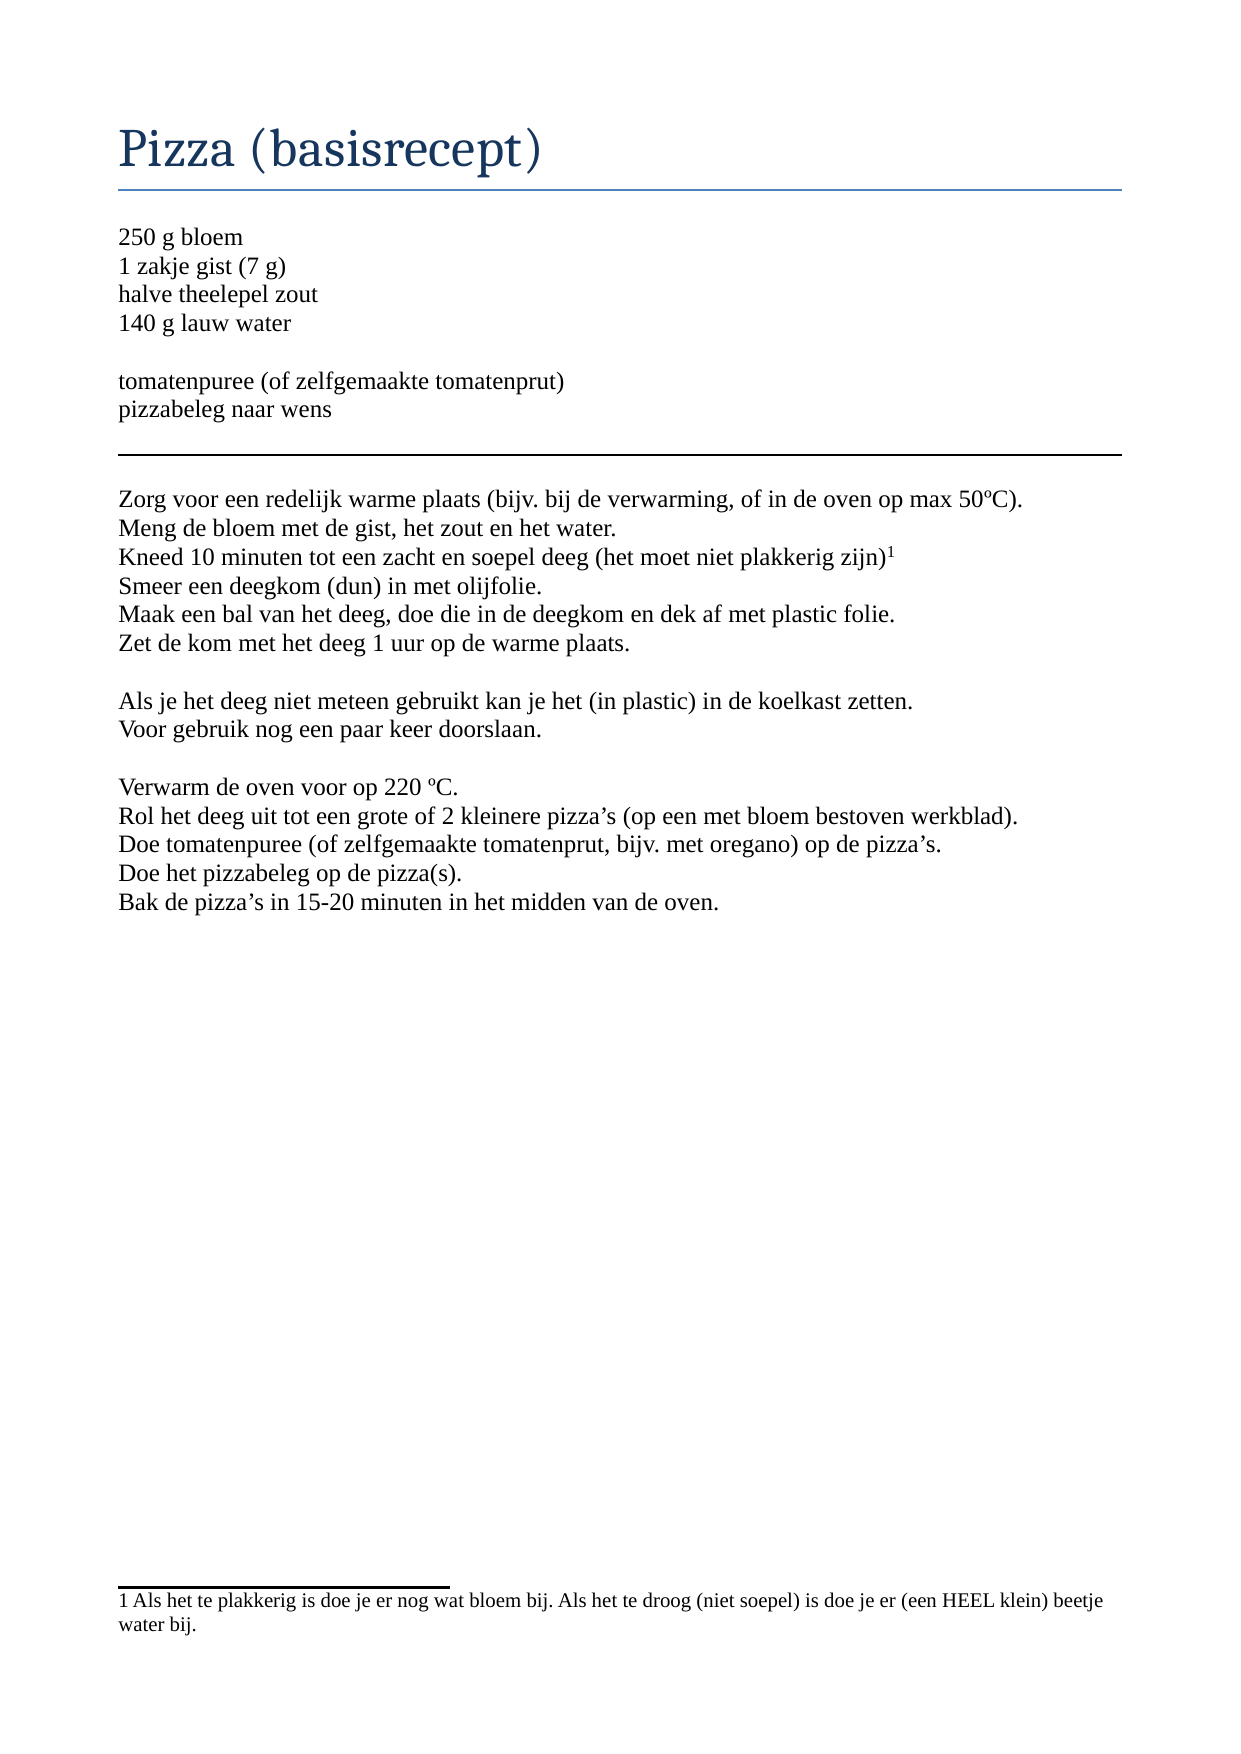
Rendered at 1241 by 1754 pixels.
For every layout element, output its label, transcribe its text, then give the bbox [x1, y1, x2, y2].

text pizzabeleg naar wens [118, 394, 1122, 423]
text Doe tomatenpuree (of zelfgemaakte tomatenprut, bijv. met oregano) op de pizza’s. [118, 829, 1122, 858]
text 1 zakje gist (7 g) [118, 251, 1122, 279]
text 250 g bloem [118, 222, 1122, 251]
text Rol het deeg uit tot een grote of 2 kleinere pizza’s (op een met bloem bestoven werkblad). [118, 801, 1122, 829]
text Als je het deeg niet meteen gebruikt kan je het (in plastic) in de koelkast zetten. [118, 686, 1122, 714]
title Pizza (basisrecept) [118, 118, 1122, 189]
text Voor gebruik nog een paar keer doorslaan. [118, 714, 1122, 743]
text Smeer een deegkom (dun) in met olijfolie. [118, 571, 1122, 599]
text Maak een bal van het deeg, doe die in de deegkom en dek af met plastic folie. [118, 599, 1122, 628]
text Meng de bloem met de gist, het zout en het water. [118, 513, 1122, 542]
text 140 g lauw water [118, 308, 1122, 337]
text Zorg voor een redelijk warme plaats (bijv. bij de verwarming, of in de oven op max 50ºC). [118, 484, 1122, 513]
text Kneed 10 minuten tot een zacht en soepel deeg (het moet niet plakkerig zijn) [118, 542, 1122, 571]
text Bak de pizza’s in 15-20 minuten in het midden van de oven. [118, 887, 1122, 916]
text Als het te plakkerig is doe je er nog wat bloem bij. Als het te droog (niet soepel) is doe je er (een HEEL klein) beetje water bij. [118, 1588, 1122, 1636]
text halve theelepel zout [118, 279, 1122, 308]
text Verwarm de oven voor op 220 ºC. [118, 772, 1122, 801]
text tomatenpuree (of zelfgemaakte tomatenprut) [118, 366, 1122, 394]
text Doe het pizzabeleg op de pizza(s). [118, 858, 1122, 887]
text Zet de kom met het deeg 1 uur op de warme plaats. [118, 628, 1122, 657]
